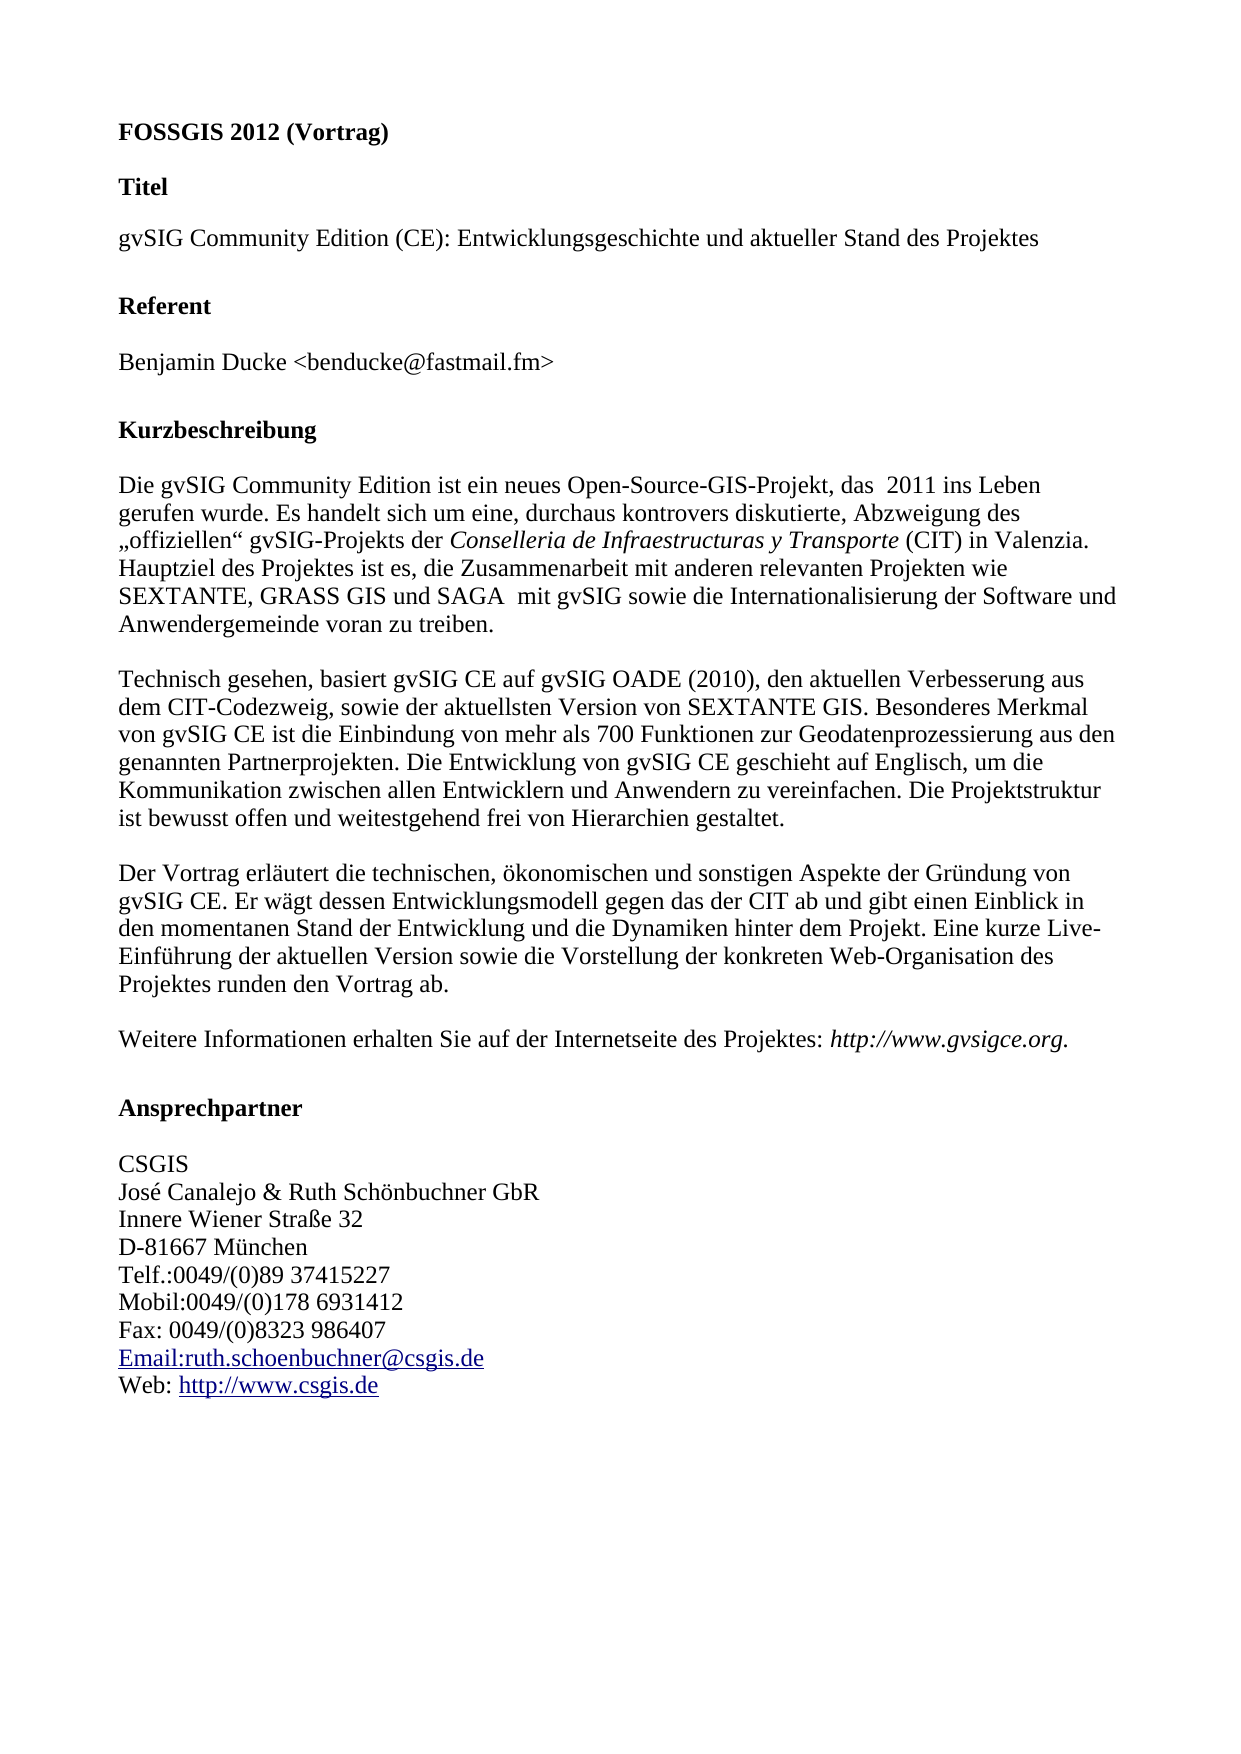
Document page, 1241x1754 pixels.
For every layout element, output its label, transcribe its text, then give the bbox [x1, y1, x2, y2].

text Technisch gesehen, basiert gvSIG CE auf gvSIG OADE (2010), den aktuellen Verbesserung aus dem CIT-Codezweig, sowie der aktuellsten Version von SEXTANTE GIS. Besonderes Merkmal von gvSIG CE ist die Einbindung von mehr als 700 Funktionen zur Geodatenprozessierung aus den genannten Partnerprojekten. Die Entwicklung von gvSIG CE geschieht auf Englisch, um die Kommunikation zwischen allen Entwicklern und Anwendern zu vereinfachen. Die Projektstruktur ist bewusst offen und weitestgehend frei von Hierarchien gestaltet. [118, 665, 1122, 831]
text Telf.:0049/(0)89 37415227 [118, 1261, 1122, 1288]
text Email:ruth.schoenbuchner@csgis.de [118, 1344, 1122, 1372]
text Ansprechpartner [118, 1094, 1122, 1122]
text Titel [118, 173, 1122, 201]
text Referent [118, 292, 1122, 320]
text José Canalejo & Ruth Schönbuchner GbR [118, 1178, 1122, 1205]
text FOSSGIS 2012 (Vortrag) [118, 118, 1122, 146]
text Innere Wiener Straße 32 [118, 1205, 1122, 1233]
text CSGIS [118, 1150, 1122, 1178]
text Der Vortrag erläutert die technischen, ökonomischen und sonstigen Aspekte der Gründung von gvSIG CE. Er wägt dessen Entwicklungsmodell gegen das der CIT ab und gibt einen Einblick in den momentanen Stand der Entwicklung und die Dynamiken hinter dem Projekt. Eine kurze Live-Einführung der aktuellen Version sowie die Vorstellung der konkreten Web-Organisation des Projektes runden den Vortrag ab. [118, 859, 1122, 998]
text Mobil:0049/(0)178 6931412 [118, 1288, 1122, 1316]
text Web: http://www.csgis.de [118, 1372, 1122, 1399]
text Fax: 0049/(0)8323 986407 [118, 1316, 1122, 1344]
text Benjamin Ducke <benducke@fastmail.fm> [118, 348, 1122, 376]
text gvSIG Community Edition (CE): Entwicklungsgeschichte und aktueller Stand des Projektes [118, 224, 1122, 252]
text Weitere Informationen erhalten Sie auf der Internetseite des Projektes: http://www.gvsigce.org. [118, 1025, 1122, 1053]
text Die gvSIG Community Edition ist ein neues Open-Source-GIS-Projekt, das 2011 ins Leben gerufen wurde. Es handelt sich um eine, durchaus kontrovers diskutierte, Abzweigung des „offiziellen“ gvSIG-Projekts der Conselleria de Infraestructuras y Transporte (CIT) in Valenzia. Hauptziel des Projektes ist es, die Zusammenarbeit mit anderen relevanten Projekten wie SEXTANTE, GRASS GIS und SAGA mit gvSIG sowie die Internationalisierung der Software und Anwendergemeinde voran zu treiben. [118, 471, 1122, 637]
text Kurzbeschreibung [118, 416, 1122, 443]
text D-81667 München [118, 1233, 1122, 1261]
